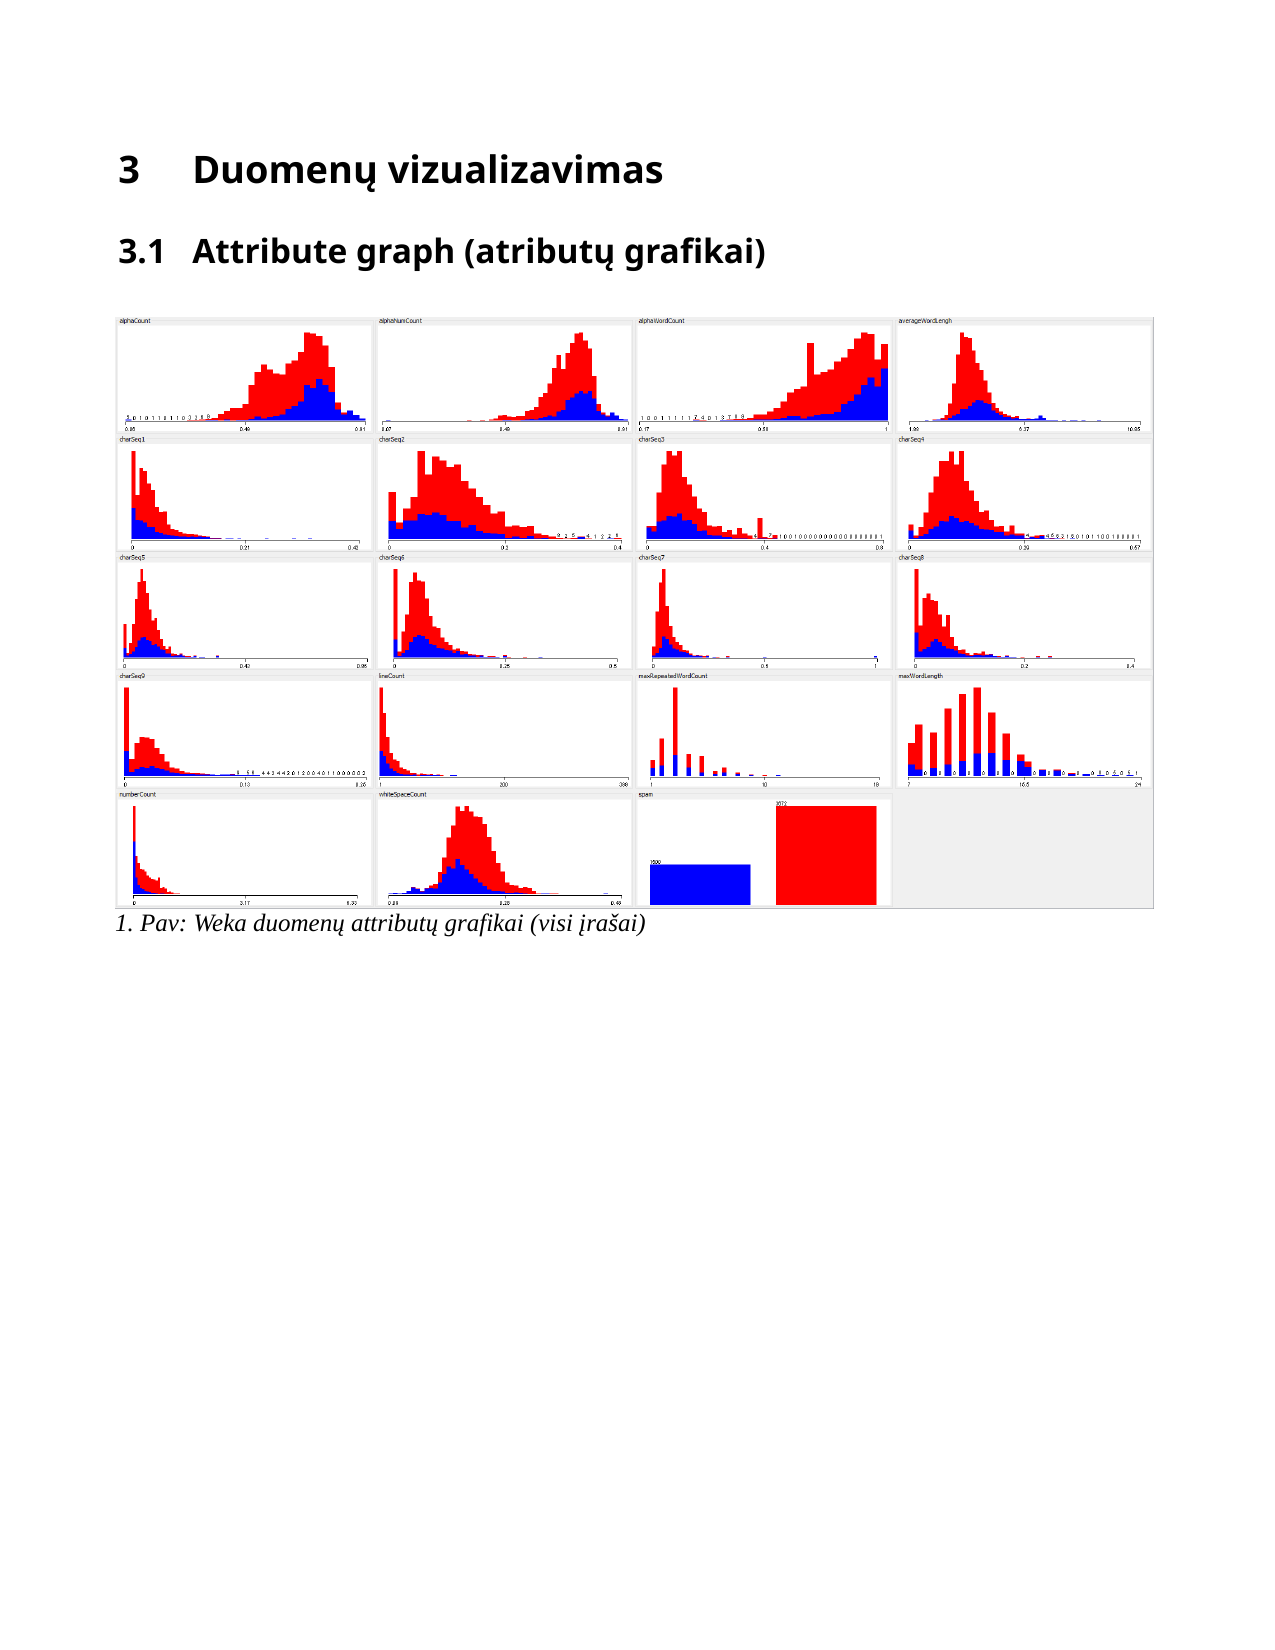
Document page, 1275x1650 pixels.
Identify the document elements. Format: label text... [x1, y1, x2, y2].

subtitle Duomenų vizualizavimas [118, 143, 1157, 195]
subtitle [115, 277, 1154, 290]
text 1. Pav: Weka duomenų attributų grafikai (visi įrašai) [115, 909, 1154, 937]
text [115, 290, 1154, 317]
subtitle Attribute graph (atributų grafikai) [118, 228, 1157, 274]
picture [115, 317, 1154, 909]
